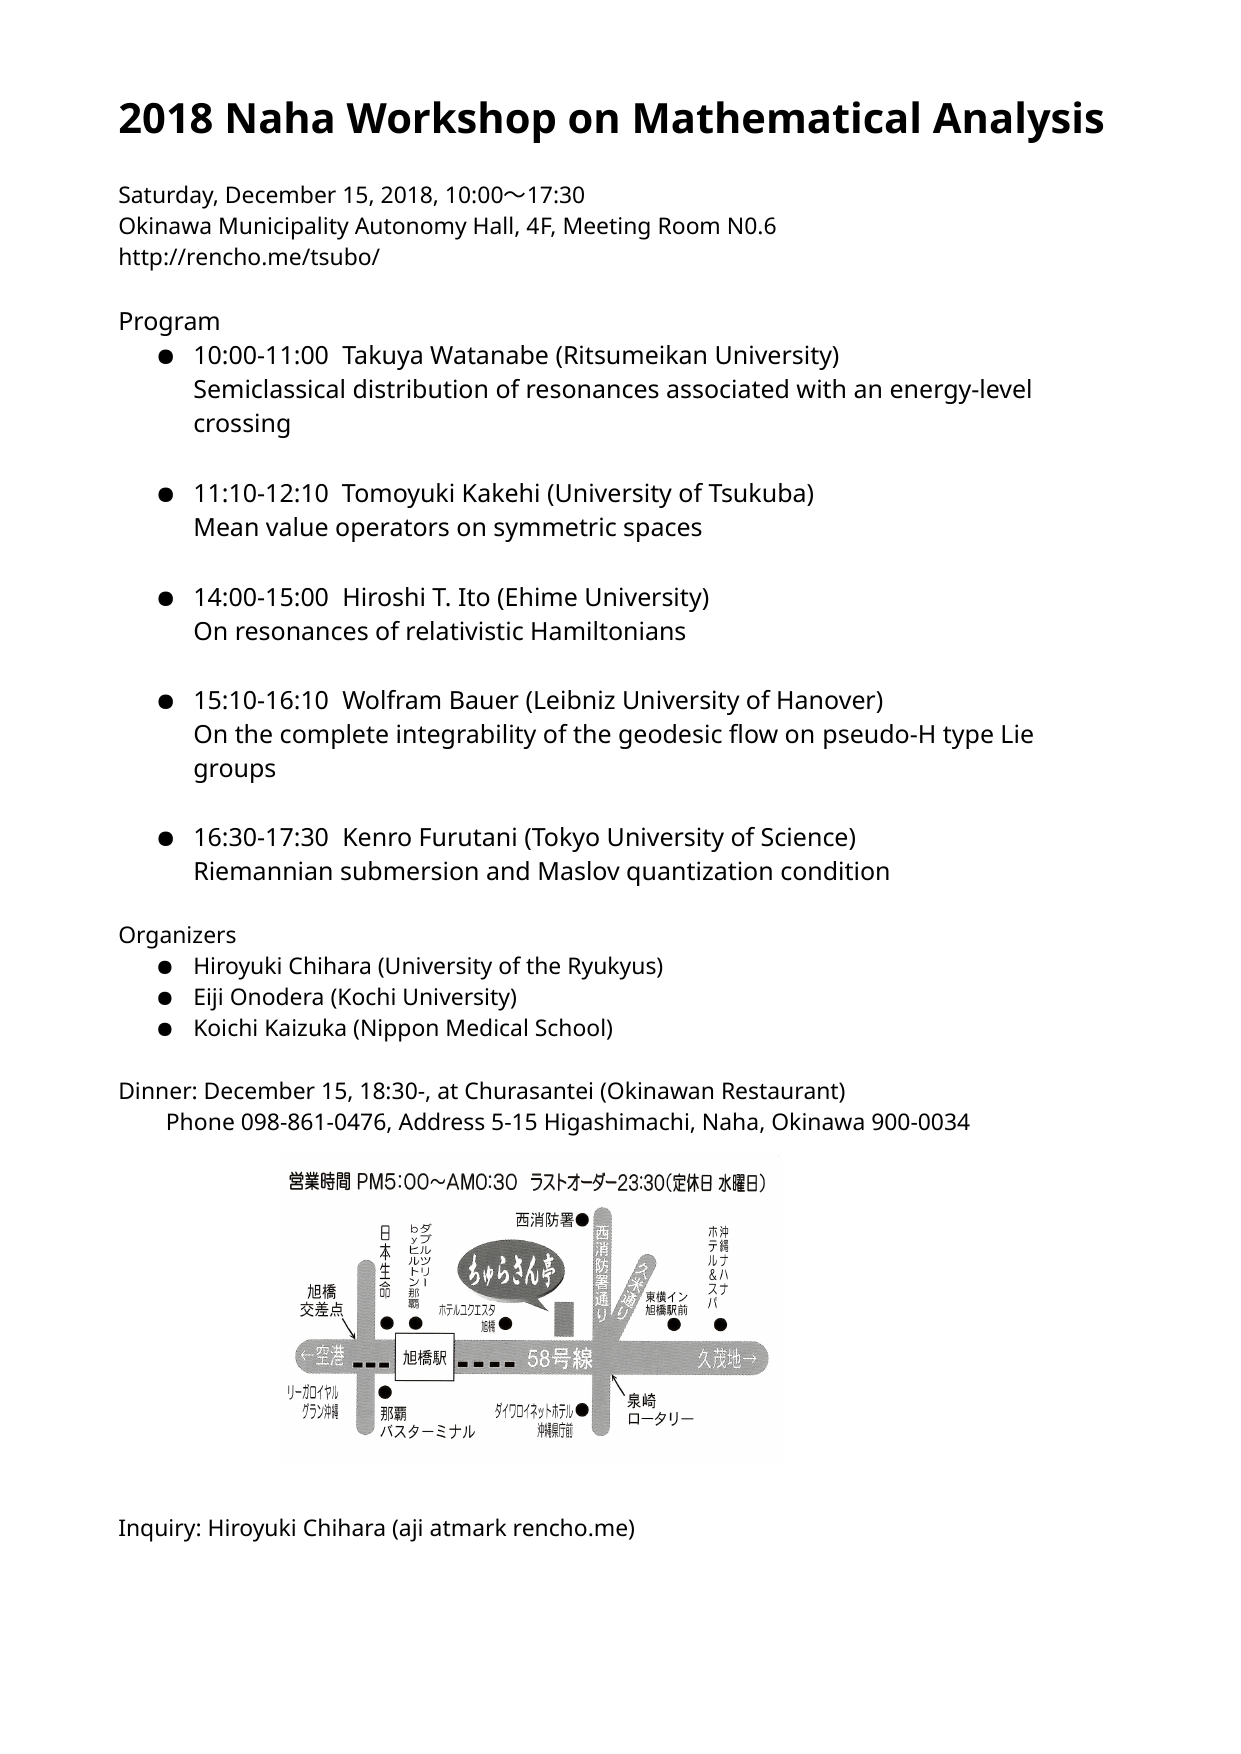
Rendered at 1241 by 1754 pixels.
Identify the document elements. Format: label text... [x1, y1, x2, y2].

text Organizers [118, 919, 1122, 950]
text Saturday, December 15, 2018, 10:00〜17:30 [118, 177, 1122, 210]
list Hiroyuki Chihara (University of the Ryukyus) [156, 950, 1122, 981]
list Koichi Kaizuka (Nippon Medical School) [156, 1012, 1122, 1044]
text 2018 Naha Workshop on Mathematical Analysis [118, 88, 1122, 145]
picture [278, 1150, 782, 1463]
list Eiji Onodera (Kochi University) [156, 981, 1122, 1012]
text Inquiry: Hiroyuki Chihara (aji atmark rencho.me) [118, 1512, 1122, 1544]
text Phone 098-861-0476, Address 5-15 Higashimachi, Naha, Okinawa 900-0034 [118, 1106, 1122, 1137]
list 10:00-11:00 Takuya Watanabe (Ritsumeikan University) [156, 338, 1122, 372]
text http://rencho.me/tsubo/ [118, 241, 1122, 272]
list 16:30-17:30 Kenro Furutani (Tokyo University of Science) [156, 819, 1122, 853]
list Mean value operators on symmetric spaces [156, 509, 1122, 544]
text Okinawa Municipality Autonomy Hall, 4F, Meeting Room N0.6 [118, 210, 1122, 241]
list 15:10-16:10 Wolfram Bauer (Leibniz University of Hanover) [156, 683, 1122, 717]
list On resonances of relativistic Hamiltonians [156, 613, 1122, 647]
text Program [118, 304, 1122, 338]
list 14:00-15:00 Hiroshi T. Ito (Ehime University) [156, 579, 1122, 613]
list Semiclassical distribution of resonances associated with an energy-level crossing [156, 372, 1122, 440]
list On the complete integrability of the geodesic flow on pseudo-H type Lie groups [156, 717, 1122, 785]
text Dinner: December 15, 18:30-, at Churasantei (Okinawan Restaurant) [118, 1075, 1122, 1106]
list 11:10-12:10 Tomoyuki Kakehi (University of Tsukuba) [156, 476, 1122, 509]
list Riemannian submersion and Maslov quantization condition [156, 853, 1122, 887]
